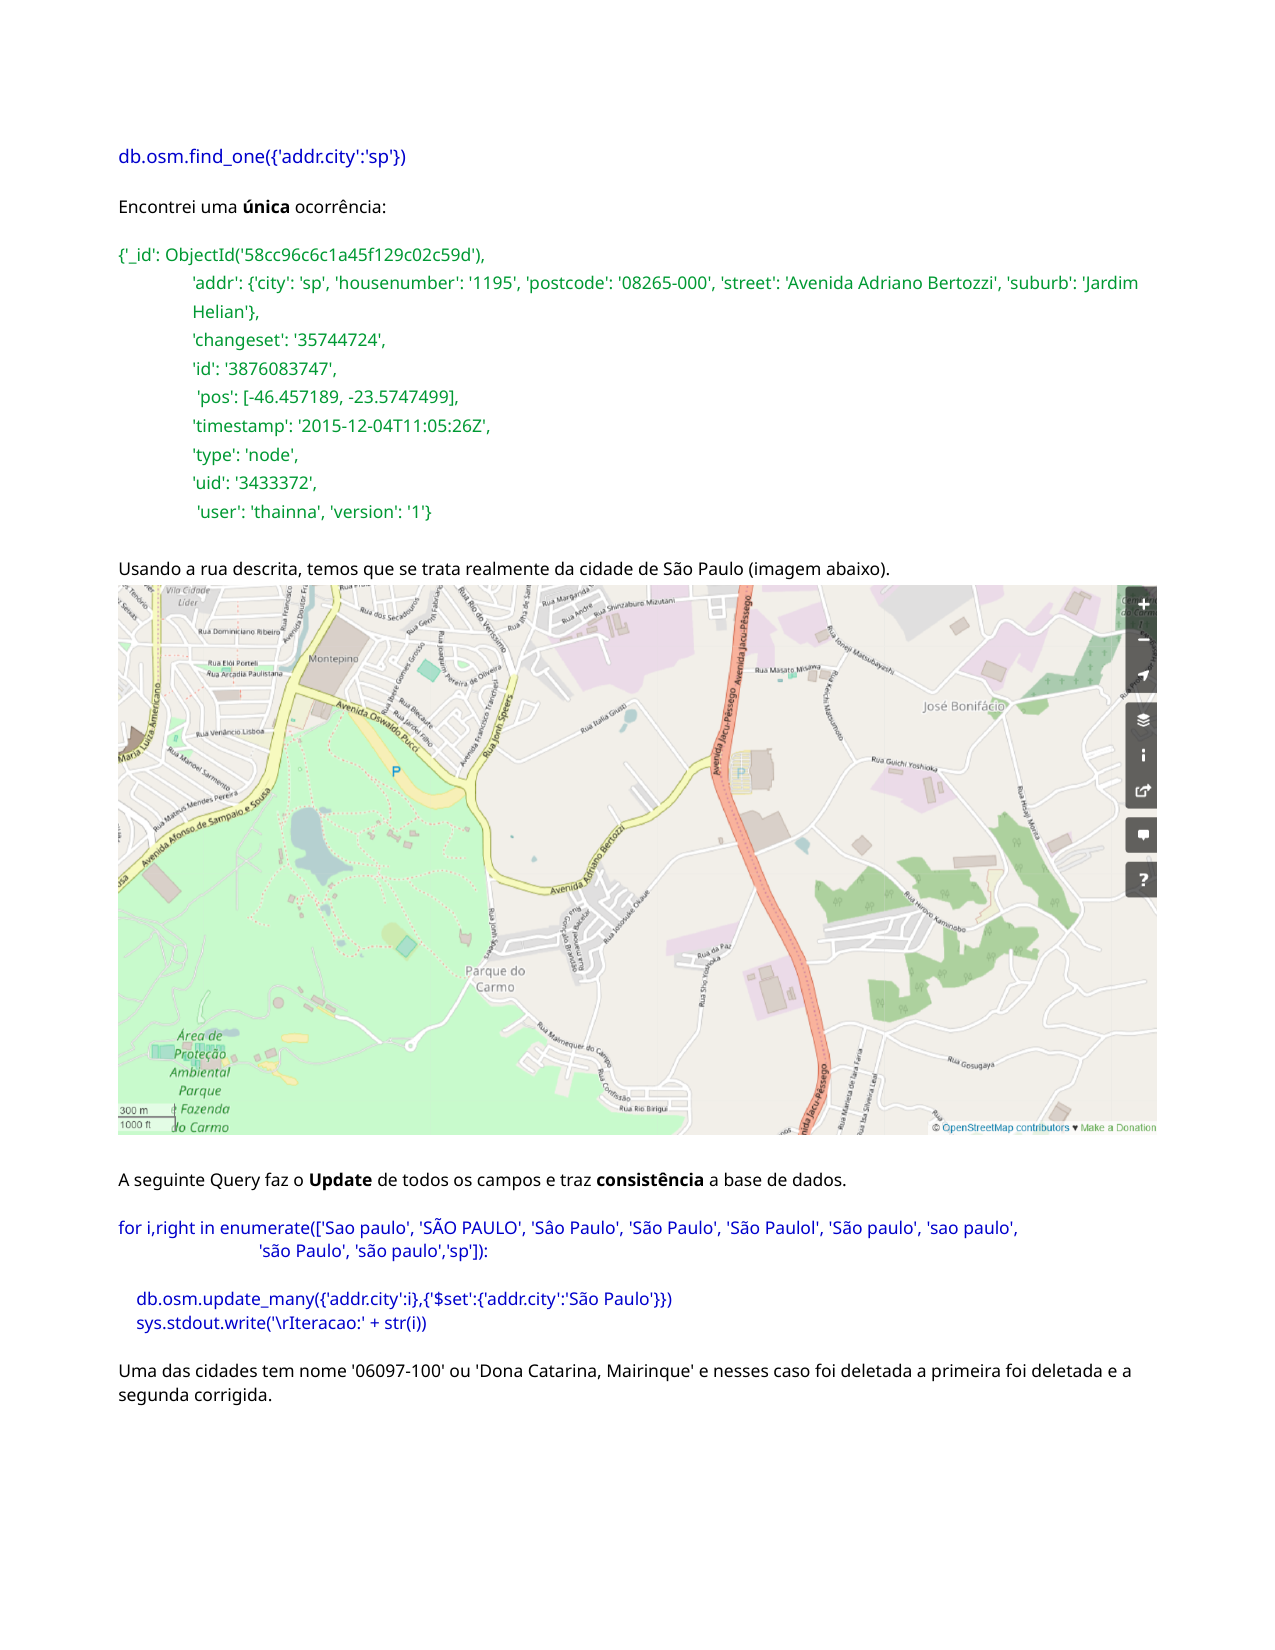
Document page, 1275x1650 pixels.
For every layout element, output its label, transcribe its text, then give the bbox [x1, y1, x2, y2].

text 'uid': '3433372', [118, 471, 1157, 494]
text db.osm.update_many({'addr.city':i},{'$set':{'addr.city':'São Paulo'}}) [118, 1287, 1157, 1311]
text A seguinte Query faz o Update de todos os campos e traz consistência a base de dados. [118, 1168, 1157, 1191]
text Uma das cidades tem nome '06097-100' ou 'Dona Catarina, Mairinque' e nesses caso foi deletada a primeira foi deletada e a segunda corrigida. [118, 1358, 1157, 1406]
text 'changeset': '35744724', [118, 328, 1157, 352]
text sys.stdout.write('\rIteracao:' + str(i)) [118, 1311, 1157, 1334]
text 'são Paulo', 'são paulo','sp']): [118, 1239, 1157, 1263]
text for i,right in enumerate(['Sao paulo', 'SÃO PAULO', 'Sâo Paulo', 'São Paulo', 'São Paulol', 'São paulo', 'sao paulo', [118, 1215, 1157, 1239]
text Usando a rua descrita, temos que se trata realmente da cidade de São Paulo (imagem abaixo). [118, 556, 1157, 580]
text 'addr': {'city': 'sp', 'housenumber': '1195', 'postcode': '08265-000', 'street': 'Avenida Adriano Bertozzi', 'suburb': 'Jardim Helian'}, [118, 271, 1157, 323]
text Encontrei uma única ocorrência: [118, 195, 1157, 218]
text 'type': 'node', [118, 442, 1157, 466]
text db.osm.find_one({'addr.city':'sp'}) [118, 144, 1157, 169]
picture [118, 585, 1157, 1135]
text 'user': 'thainna', 'version': '1'} [118, 499, 1157, 523]
text 'pos': [-46.457189, -23.5747499], [118, 385, 1157, 409]
text {'_id': ObjectId('58cc96c6c1a45f129c02c59d'), [118, 242, 1157, 266]
text 'timestamp': '2015-12-04T11:05:26Z', [118, 414, 1157, 437]
text 'id': '3876083747', [118, 357, 1157, 380]
